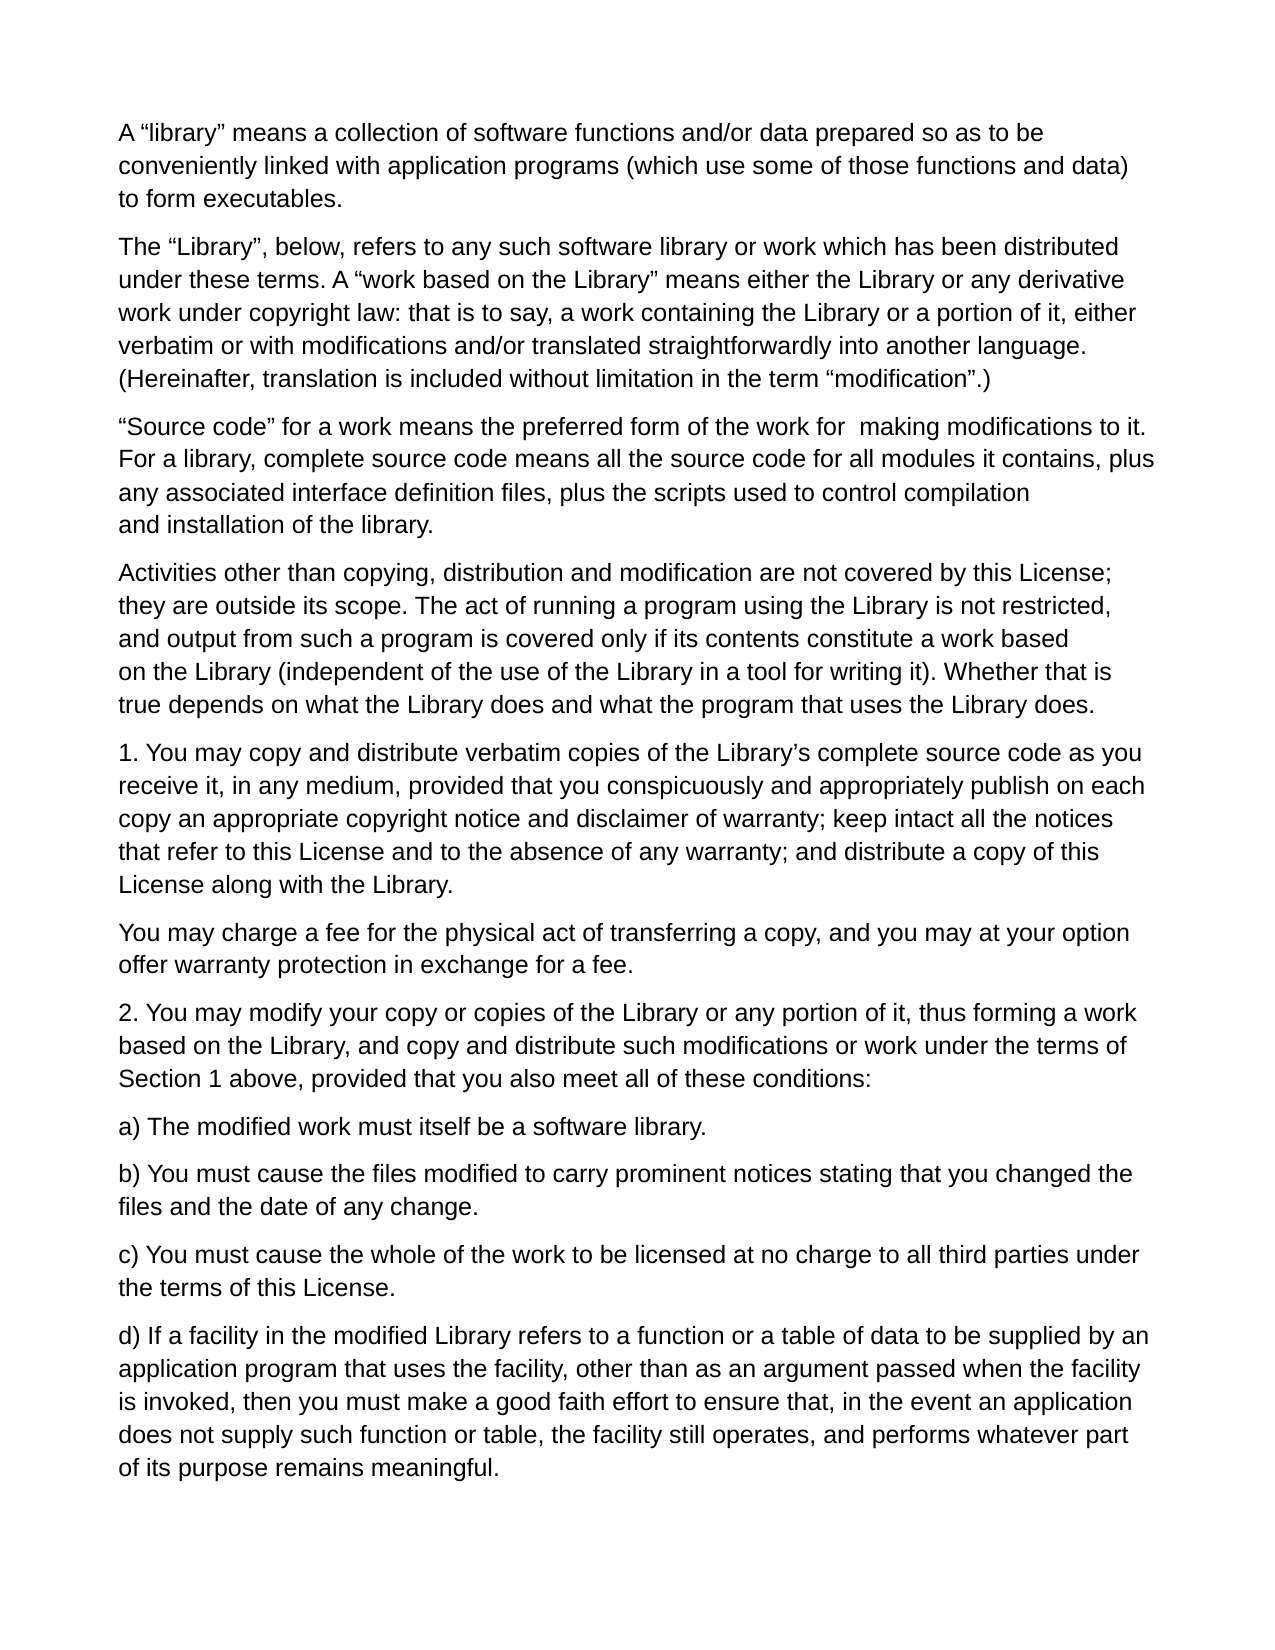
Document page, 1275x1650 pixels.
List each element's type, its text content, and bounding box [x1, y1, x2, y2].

text b) You must cause the files modified to carry prominent notices stating that you changed the files and the date of any change. [118, 1159, 1157, 1221]
text “Source code” for a work means the preferred form of the work for making modifications to it. For a library, complete source code means all the source code for all modules it contains, plus any associated interface definition files, plus the scripts used to control compilation and installation of the library. [118, 411, 1157, 539]
text a) The modified work must itself be a software library. [118, 1112, 1157, 1141]
text Activities other than copying, distribution and modification are not covered by this License; they are outside its scope. The act of running a program using the Library is not restricted, and output from such a program is covered only if its contents constitute a work based on the Library (independent of the use of the Library in a tool for writing it). Whether that is true depends on what the Library does and what the program that uses the Library does. [118, 558, 1157, 719]
text 1. You may copy and distribute verbatim copies of the Library’s complete source code as you receive it, in any medium, provided that you conspicuously and appropriately publish on each copy an appropriate copyright notice and disclaimer of warranty; keep intact all the notices that refer to this License and to the absence of any warranty; and distribute a copy of this License along with the Library. [118, 738, 1157, 899]
text d) If a facility in the modified Library refers to a function or a table of data to be supplied by an application program that uses the facility, other than as an argument passed when the facility is invoked, then you must make a good faith effort to ensure that, in the event an application does not supply such function or table, the facility still operates, and performs whatever part of its purpose remains meaningful. [118, 1321, 1157, 1481]
text You may charge a fee for the physical act of transferring a copy, and you may at your option offer warranty protection in exchange for a fee. [118, 917, 1157, 979]
text c) You must cause the whole of the work to be licensed at no charge to all third parties under the terms of this License. [118, 1240, 1157, 1302]
text The “Library”, below, refers to any such software library or work which has been distributed under these terms. A “work based on the Library” means either the Library or any derivative work under copyright law: that is to say, a work containing the Library or a portion of it, either verbatim or with modifications and/or translated straightforwardly into another language. (Hereinafter, translation is included without limitation in the term “modification”.) [118, 232, 1157, 393]
text A “library” means a collection of software functions and/or data prepared so as to be conveniently linked with application programs (which use some of those functions and data) to form executables. [118, 118, 1157, 213]
text 2. You may modify your copy or copies of the Library or any portion of it, thus forming a work based on the Library, and copy and distribute such modifications or work under the terms of Section 1 above, provided that you also meet all of these conditions: [118, 998, 1157, 1093]
